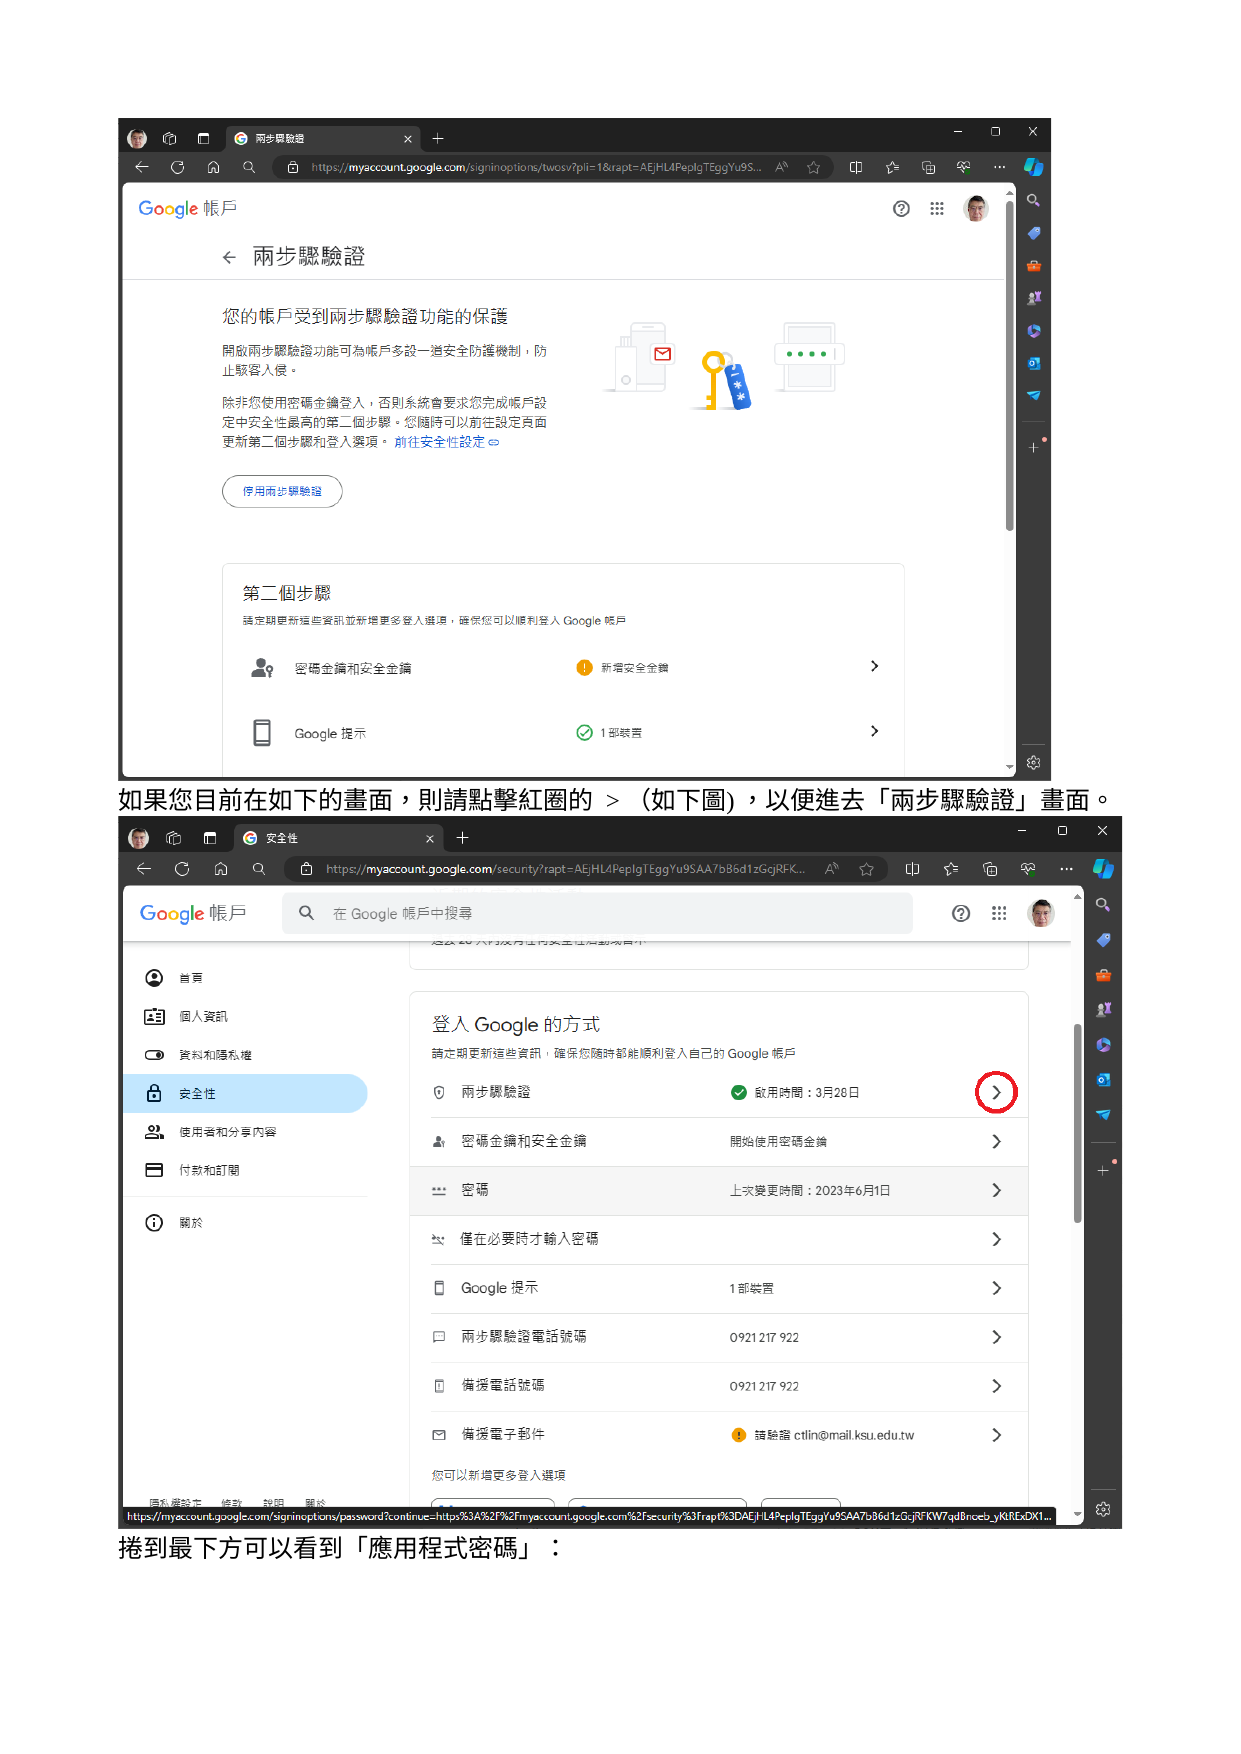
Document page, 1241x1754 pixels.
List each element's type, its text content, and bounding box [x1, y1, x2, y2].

picture [118, 118, 1052, 781]
text 捲到最下方可以看到「應用程式密碼」： [118, 1529, 1122, 1565]
picture [118, 816, 1123, 1529]
text 如果您目前在如下的畫面，則請點擊紅圈的 > （如下圖) ，以便進去「兩步驟驗證」畫面。 [118, 780, 1122, 816]
